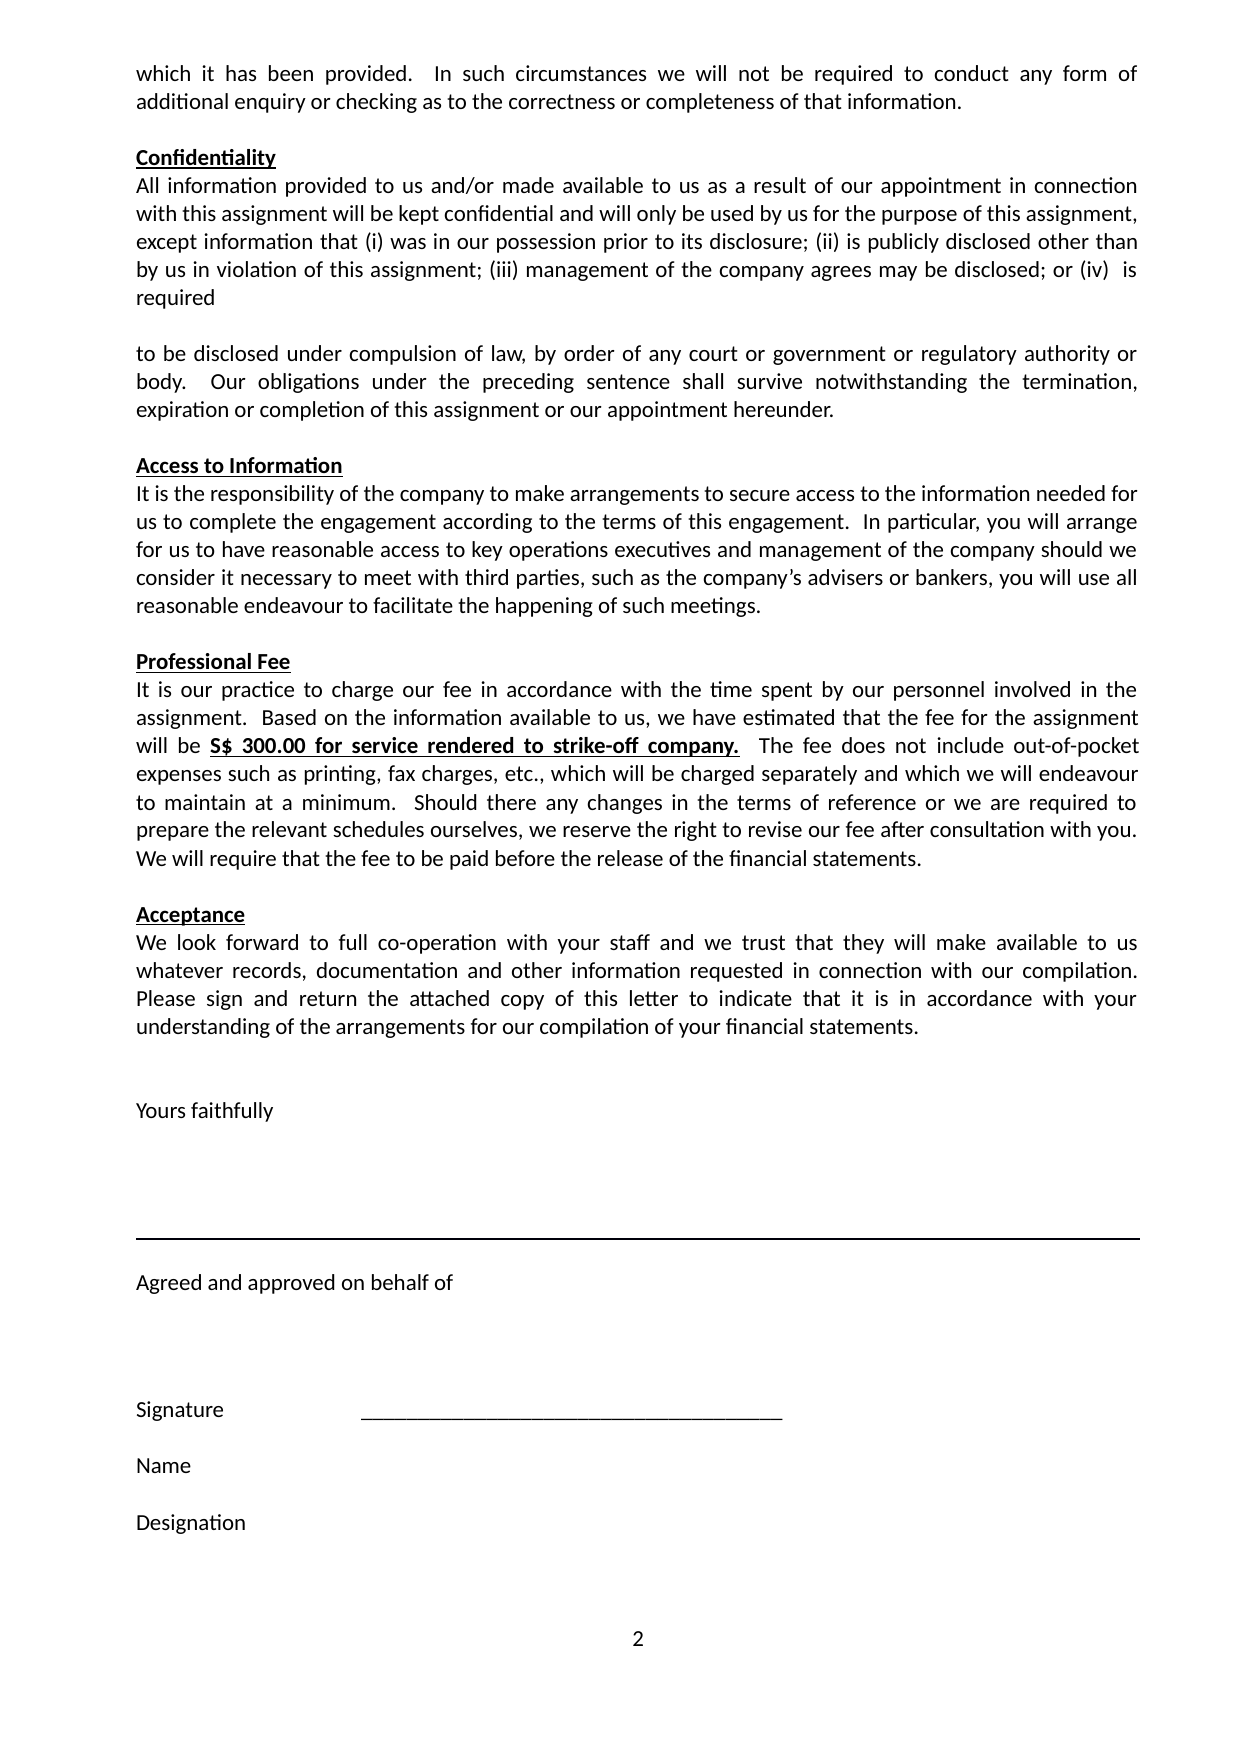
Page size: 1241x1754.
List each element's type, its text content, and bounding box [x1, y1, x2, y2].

text Name <get_director1(o.id)['name']> [136, 1452, 1140, 1479]
text Professional Fee [136, 647, 1140, 676]
text Agreed and approved on behalf of <o.name> [136, 1268, 1140, 1296]
text All information provided to us and/or made available to us as a result of our appointment in connection with this assignment will be kept confidential and will only be used by us for the purpose of this assignment, except information that (i) was in our possession prior to its disclosure; (ii) is publicly disclosed other than by us in violation of this assignment; (iii) management of the company agrees may be disclosed; or (iv) is required [136, 171, 1140, 311]
text to be disclosed under compulsion of law, by order of any court or government or regulatory authority or body. Our obligations under the preceding sentence shall survive notwithstanding the termination, expiration or completion of this assignment or our appointment hereunder. [136, 339, 1140, 423]
text Designation [136, 1508, 1140, 1536]
text Access to Information [136, 451, 1140, 479]
text It is our practice to charge our fee in accordance with the time spent by our personnel involved in the assignment. Based on the information available to us, we have estimated that the fee for the assignment will be S$ 300.00 for service rendered to strike-off company. The fee does not include out-of-pocket expenses such as printing, fax charges, etc., which will be charged separately and which we will endeavour to maintain at a minimum. Should there any changes in the terms of reference or we are required to prepare the relevant schedules ourselves, we reserve the right to revise our fee after consultation with you. We will require that the fee to be paid before the release of the financial statements. [136, 676, 1140, 872]
text Acceptance [136, 900, 1140, 928]
text Yours faithfully [136, 1096, 1140, 1124]
text which it has been provided. In such circumstances we will not be required to conduct any form of additional enquiry or checking as to the correctness or completeness of that information. [136, 59, 1140, 115]
text We look forward to full co-operation with your staff and we trust that they will make available to us whatever records, documentation and other information requested in connection with our compilation. Please sign and return the attached copy of this letter to indicate that it is in accordance with your understanding of the arrangements for our compilation of your financial statements. [136, 928, 1140, 1040]
text It is the responsibility of the company to make arrangements to secure access to the information needed for us to complete the engagement according to the terms of this engagement. In particular, you will arrange for us to have reasonable access to key operations executives and management of the company should we consider it necessary to meet with third parties, such as the company’s advisers or bankers, you will use all reasonable endeavour to facilitate the happening of such meetings. [136, 479, 1140, 619]
text Confidentiality [136, 143, 1140, 171]
text Signature _____________________________________ [136, 1396, 1140, 1423]
